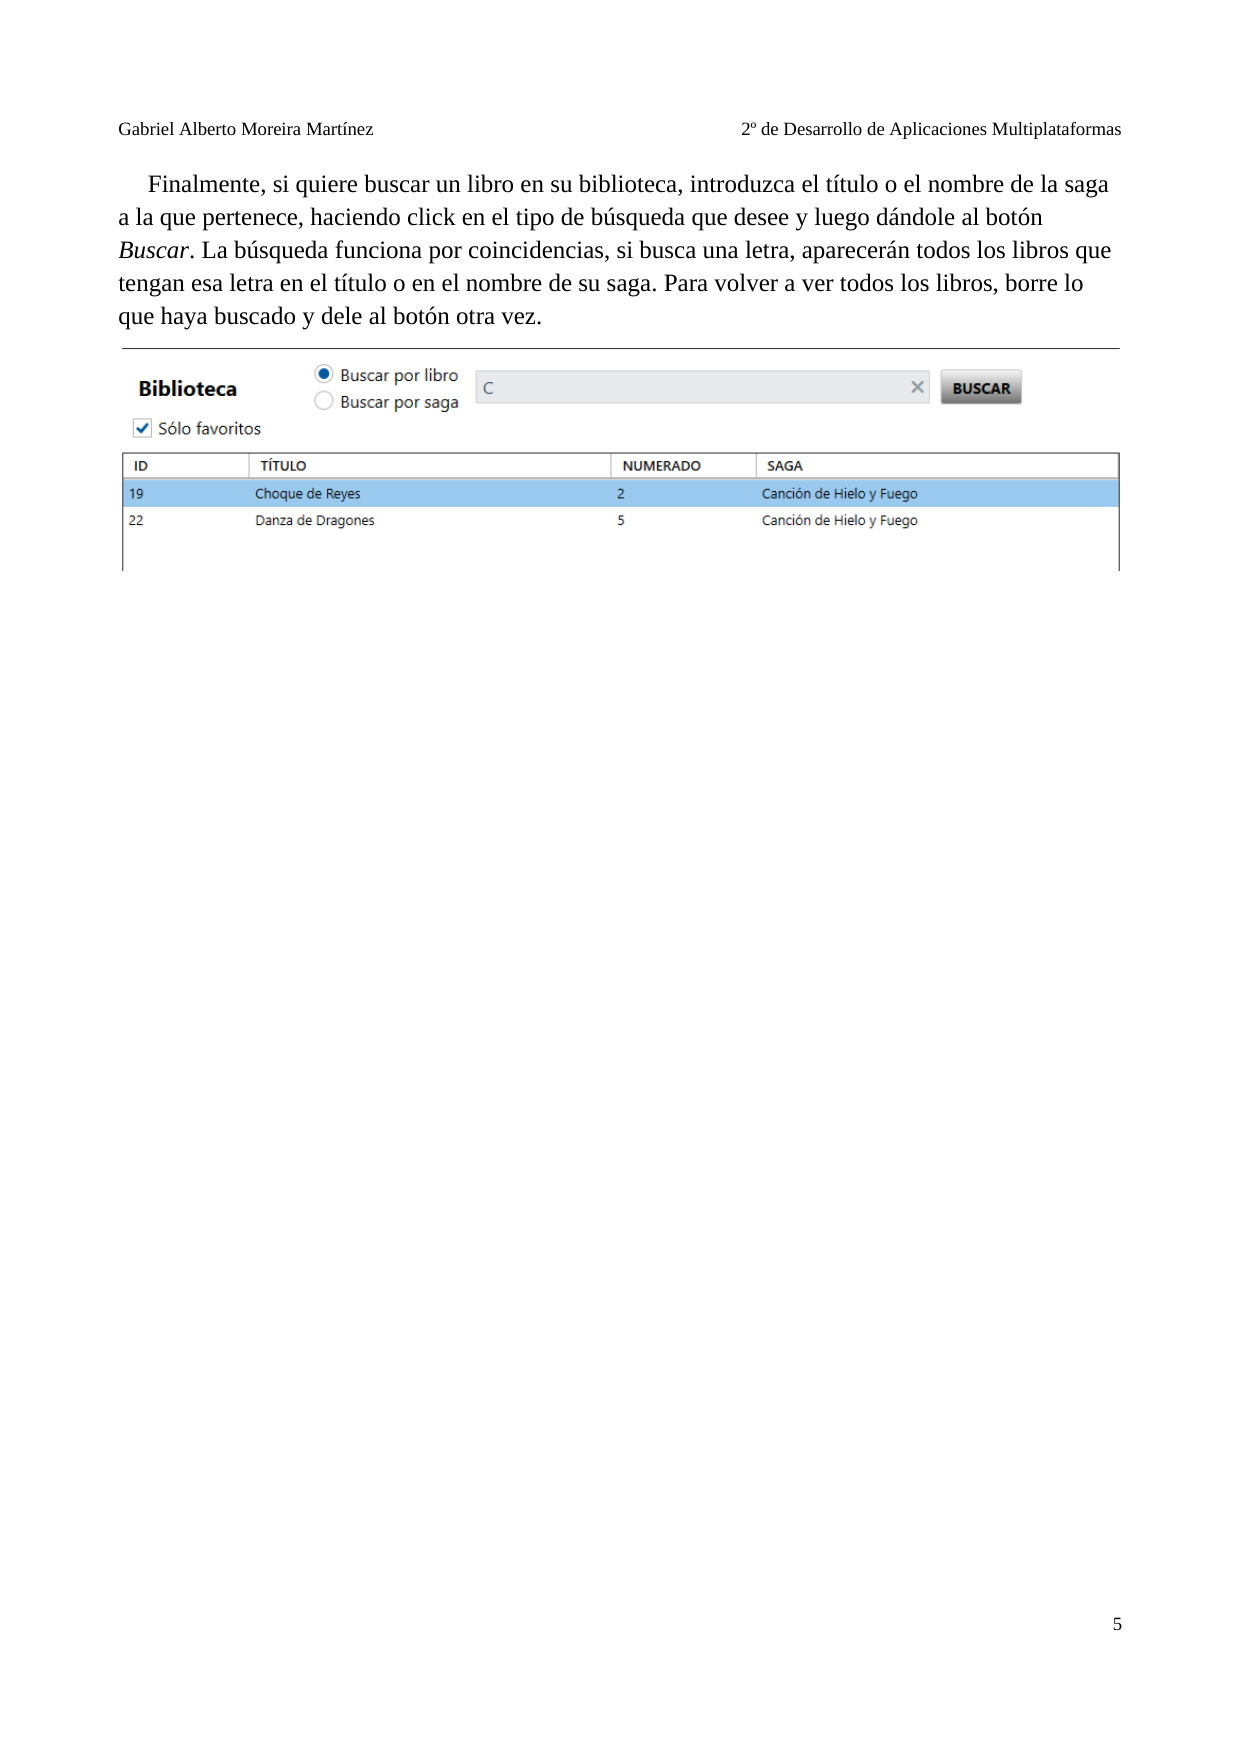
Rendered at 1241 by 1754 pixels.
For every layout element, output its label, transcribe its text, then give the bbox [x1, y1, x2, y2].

picture [118, 348, 1123, 571]
text Finalmente, si quiere buscar un libro en su biblioteca, introduzca el título o el nombre de la saga a la que pertenece, haciendo click en el tipo de búsqueda que desee y luego dándole al botón Buscar. La búsqueda funciona por coincidencias, si busca una letra, aparecerán todos los libros que tengan esa letra en el título o en el nombre de su saga. Para volver a ver todos los libros, borre lo que haya buscado y dele al botón otra vez. [118, 169, 1122, 330]
